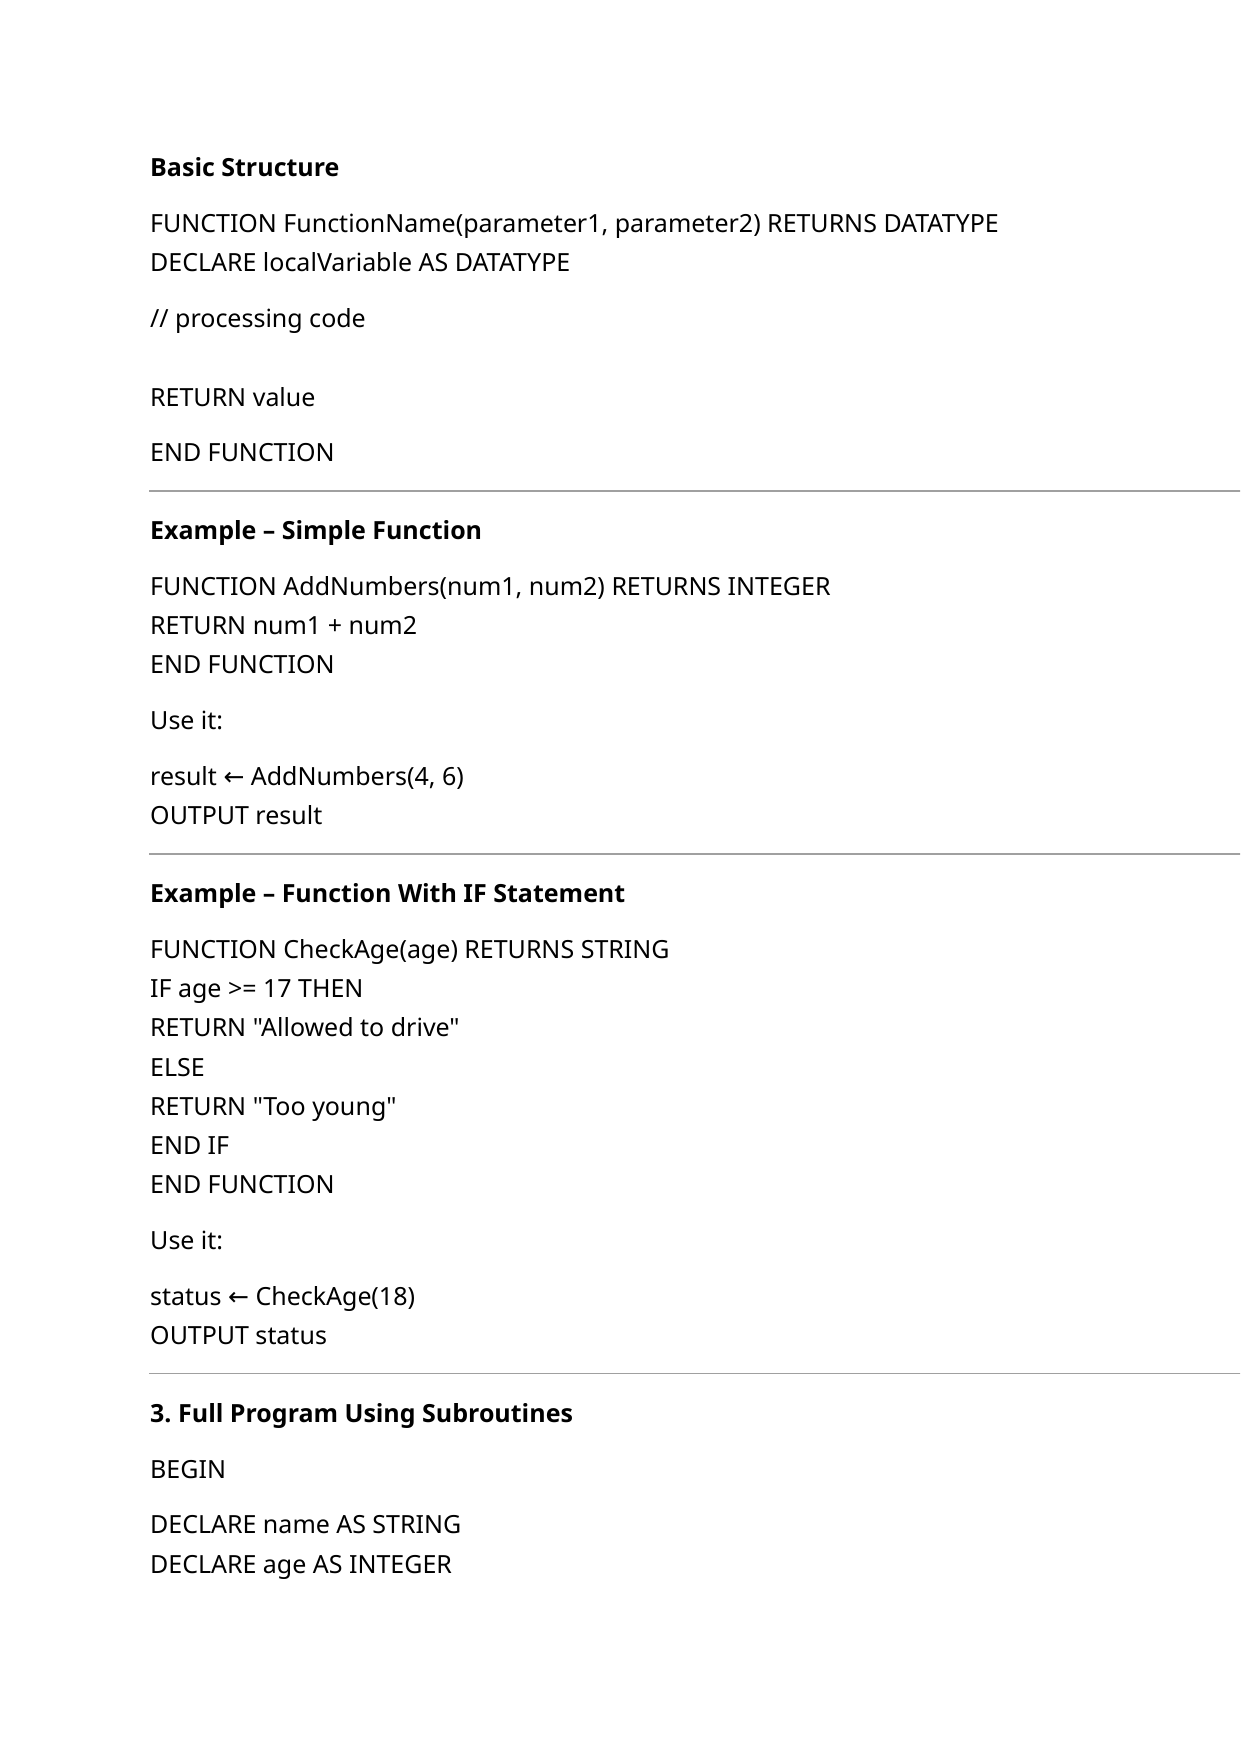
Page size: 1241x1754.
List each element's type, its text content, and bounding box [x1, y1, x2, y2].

text status ← CheckAge(18) OUTPUT status [150, 1278, 1090, 1352]
text Use it: [150, 1222, 1090, 1257]
text // processing code RETURN value [150, 301, 1090, 413]
text END FUNCTION [150, 435, 1090, 469]
text FUNCTION FunctionName(parameter1, parameter2) RETURNS DATATYPE DECLARE localVariable AS DATATYPE [150, 206, 1090, 279]
text result ← AddNumbers(4, 6) OUTPUT result [150, 759, 1090, 832]
text 3. Full Program Using Subroutines [150, 1395, 1090, 1429]
text DECLARE name AS STRING DECLARE age AS INTEGER [150, 1507, 1090, 1580]
text Basic Structure [150, 150, 1090, 184]
text BEGIN [150, 1451, 1090, 1485]
text Example – Simple Function [150, 513, 1090, 547]
text Example – Function With IF Statement [150, 876, 1090, 910]
text FUNCTION CheckAge(age) RETURNS STRING IF age >= 17 THEN RETURN "Allowed to drive" ELSE RETURN "Too young" END IF END FUNCTION [150, 932, 1090, 1201]
text Use it: [150, 703, 1090, 737]
text FUNCTION AddNumbers(num1, num2) RETURNS INTEGER RETURN num1 + num2 END FUNCTION [150, 569, 1090, 681]
